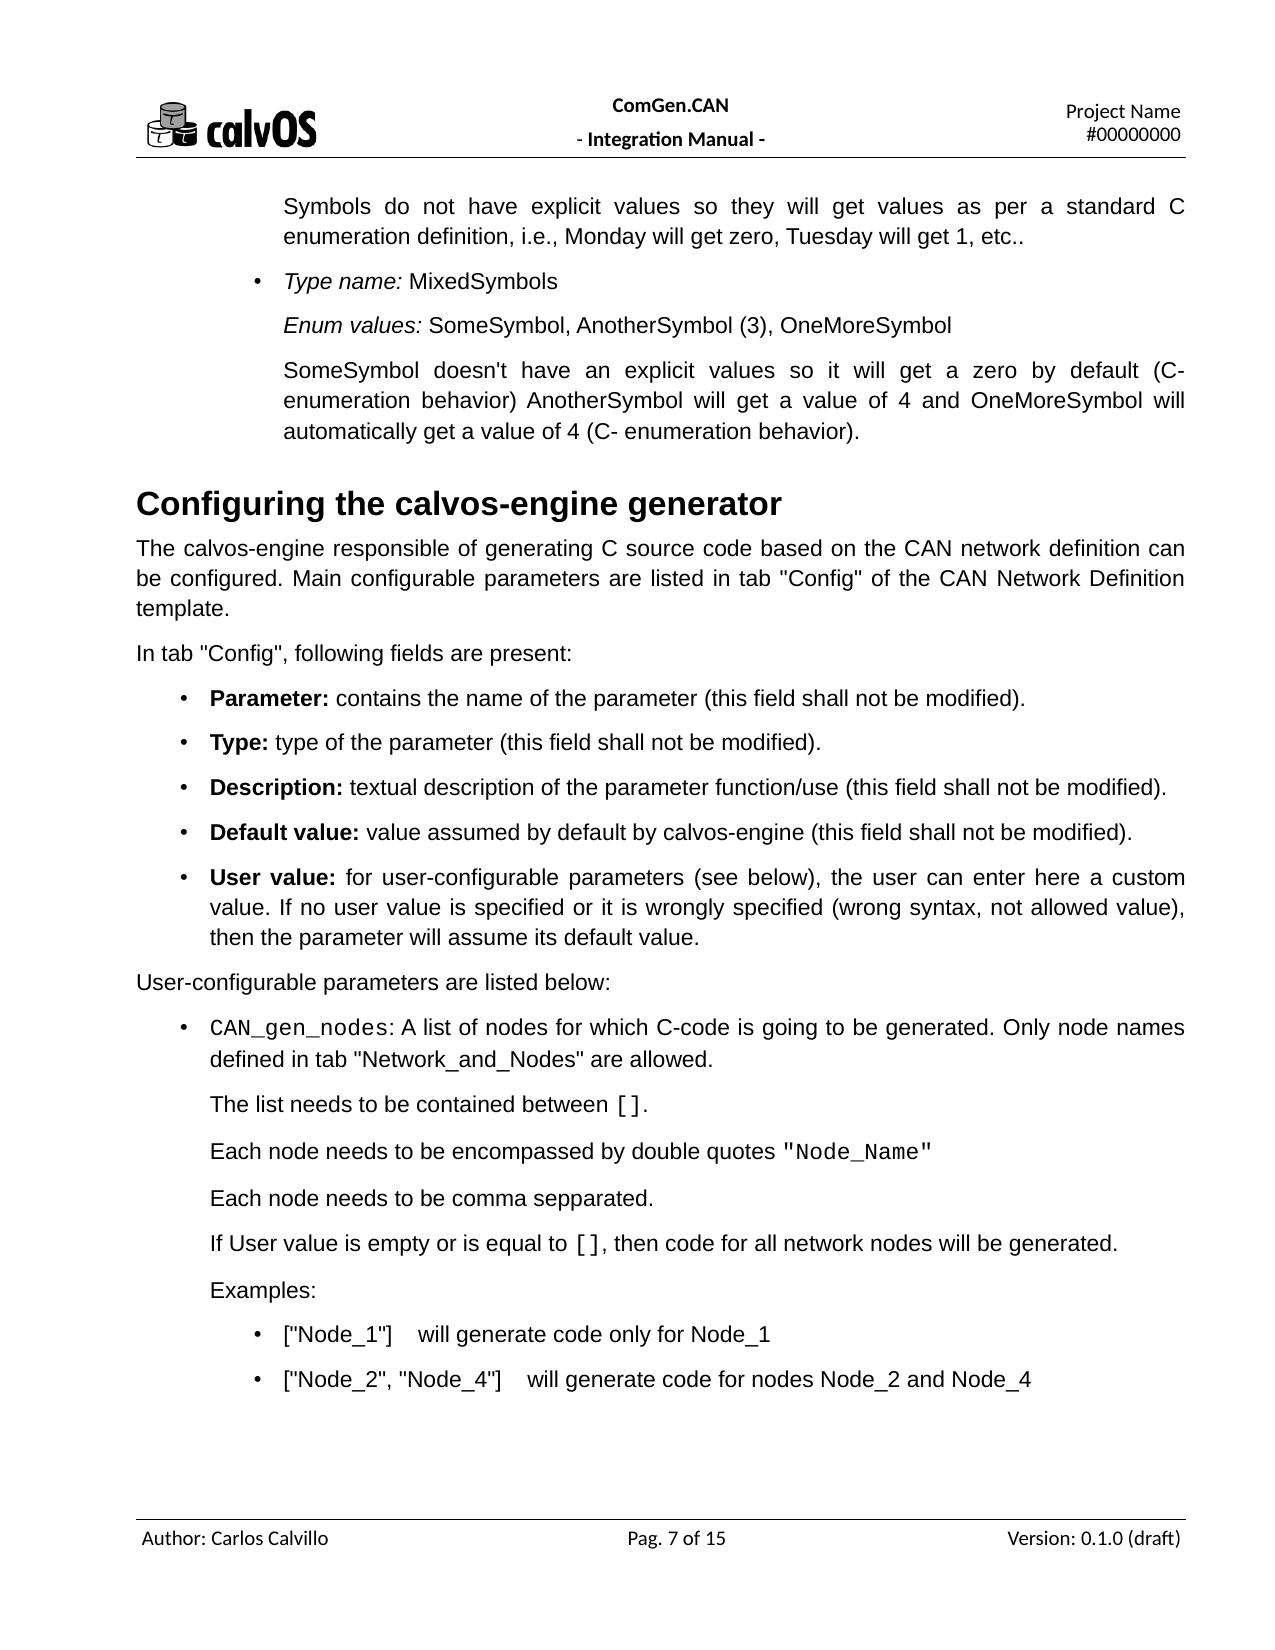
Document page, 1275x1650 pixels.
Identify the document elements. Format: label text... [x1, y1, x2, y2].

text In tab "Config", following fields are present: [136, 640, 1186, 666]
list Enum values: SomeSymbol, AnotherSymbol (3), OneMoreSymbol [254, 312, 1186, 339]
list Each node needs to be comma sepparated. [180, 1185, 1186, 1211]
list Description: textual description of the parameter function/use (this field shall not be modified). [180, 774, 1186, 800]
list Symbols do not have explicit values so they will get values as per a standard C enumeration definition, i.e., Monday will get zero, Tuesday will get 1, etc.. [254, 193, 1186, 249]
list Examples: [180, 1277, 1186, 1303]
list If User value is empty or is equal to [], then code for all network nodes will be generated. [180, 1229, 1186, 1258]
list SomeSymbol doesn't have an explicit values so it will get a zero by default (C- enumeration behavior) AnotherSymbol will get a value of 4 and OneMoreSymbol will automatically get a value of 4 (C- enumeration behavior). [254, 357, 1186, 444]
list Each node needs to be encompassed by double quotes "Node_Name" [180, 1138, 1186, 1166]
list Type name: MixedSymbols [254, 268, 1186, 294]
list User value: for user-configurable parameters (see below), the user can enter here a custom value. If no user value is specified or it is wrongly specified (wrong syntax, not allowed value), then the parameter will assume its default value. [180, 864, 1186, 950]
list CAN_gen_nodes: A list of nodes for which C-code is going to be generated. Only node names defined in tab "Network_and_Nodes" are allowed. [180, 1014, 1186, 1072]
text User-configurable parameters are listed below: [136, 969, 1186, 995]
list Default value: value assumed by default by calvos-engine (this field shall not be modified). [180, 819, 1186, 845]
list ["Node_2", "Node_4"] will generate code for nodes Node_2 and Node_4 [254, 1366, 1186, 1393]
list Parameter: contains the name of the parameter (this field shall not be modified). [180, 684, 1186, 711]
subtitle Configuring the calvos-engine generator [136, 483, 1186, 522]
text The calvos-engine responsible of generating C source code based on the CAN network definition can be configured. Main configurable parameters are listed in tab "Config" of the CAN Network Definition template. [136, 534, 1186, 621]
list ["Node_1"] will generate code only for Node_1 [254, 1321, 1186, 1348]
picture [147, 102, 317, 148]
list Type: type of the parameter (this field shall not be modified). [180, 729, 1186, 756]
list The list needs to be contained between []. [180, 1091, 1186, 1119]
